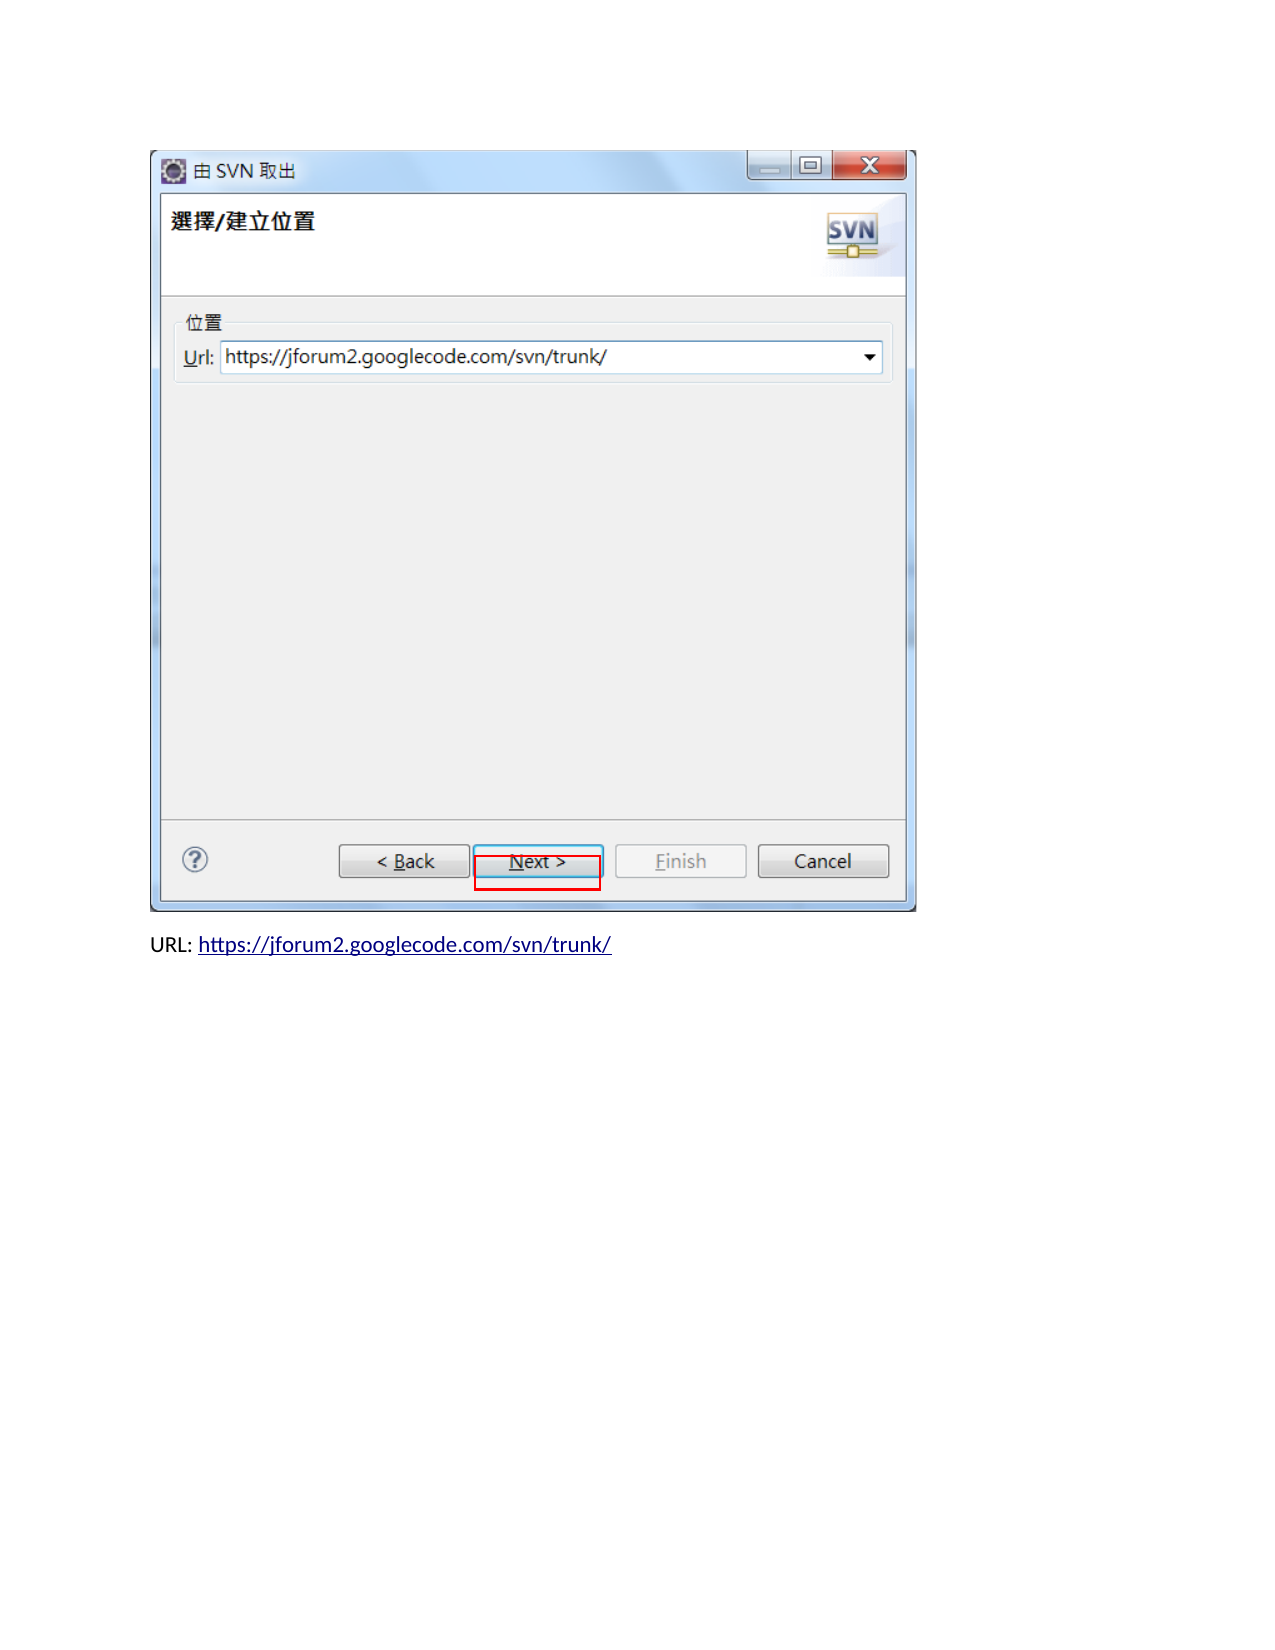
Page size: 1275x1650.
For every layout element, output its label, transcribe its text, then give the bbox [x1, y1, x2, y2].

text URL: https://jforum2.googlecode.com/svn/trunk/ [150, 930, 1125, 958]
